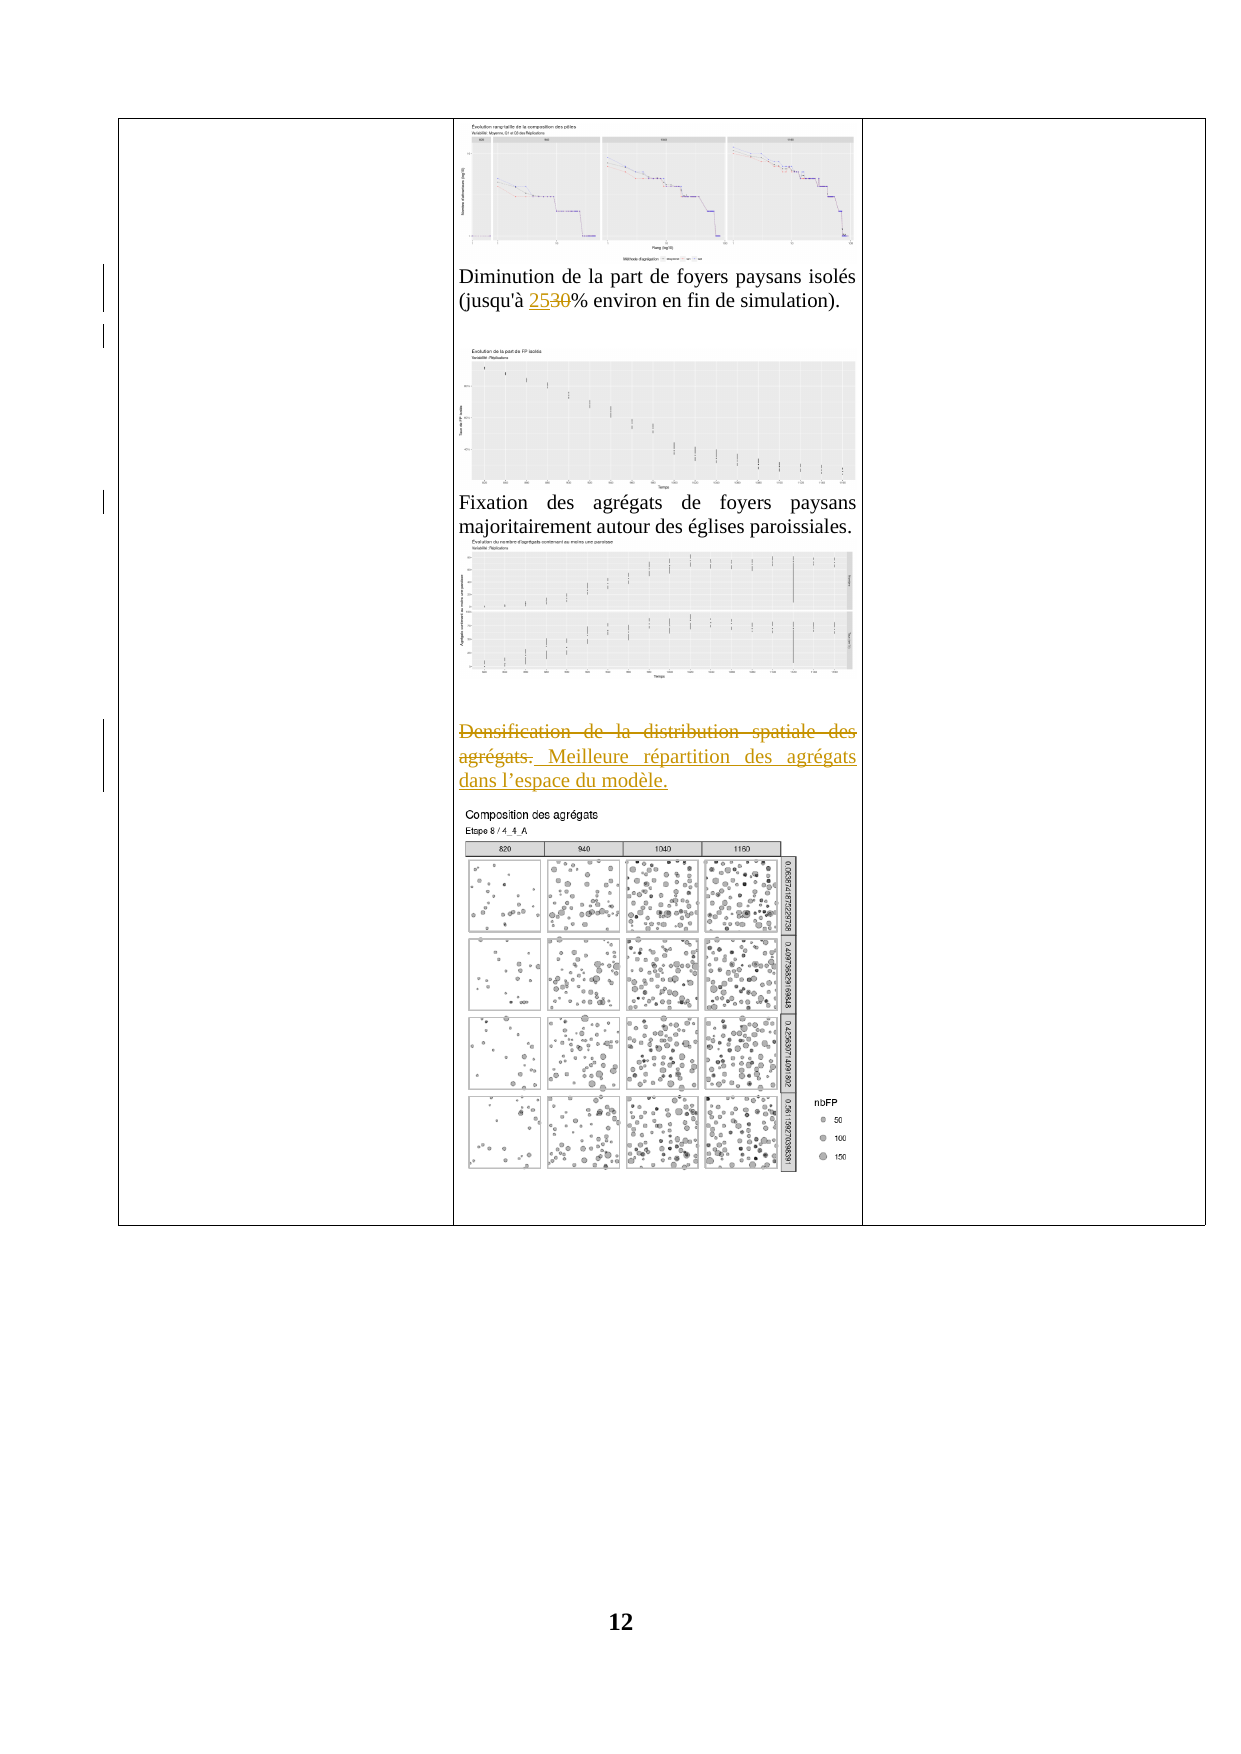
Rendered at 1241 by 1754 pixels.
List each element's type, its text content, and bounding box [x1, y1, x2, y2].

table_cell [119, 119, 453, 1225]
picture [458, 123, 857, 264]
table_cell [863, 119, 1205, 1225]
table_cell Bonne hiérarchisation du système de peuplement au cours du temps. Augmentation du nombre d'agrégats de foyers paysans en cours de simulation, jusqu'à 90 agrégats environ en l'an 1000, puis augmentation très lente Polarisation du système de peuplement (augmentation du nombre de pôles et hiérarchisation de la taille des pôles). Diminution de la part de foyers paysans isolés (jusqu'à 25% environ en fin de simulation). Fixation des agrégats de foyers paysans majoritairement autour des églises paroissiales. Meilleure répartition des agrégats dans l’espace du modèle. [454, 679, 862, 1225]
picture [458, 348, 857, 490]
picture [458, 792, 857, 1191]
table_cell Bonne hiérarchisation du système de peuplement au cours du temps. Augmentation du nombre d'agrégats de foyers paysans en cours de simulation, jusqu'à 90 agrégats environ en l'an 1000, puis augmentation très lente Polarisation du système de peuplement (augmentation du nombre de pôles et hiérarchisation de la taille des pôles). Diminution de la part de foyers paysans isolés (jusqu'à 25% environ en fin de simulation). Fixation des agrégats de foyers paysans majoritairement autour des églises paroissiales. Meilleure répartition des agrégats dans l’espace du modèle. [454, 119, 862, 348]
picture [458, 538, 857, 679]
table_cell Bonne hiérarchisation du système de peuplement au cours du temps. Augmentation du nombre d'agrégats de foyers paysans en cours de simulation, jusqu'à 90 agrégats environ en l'an 1000, puis augmentation très lente Polarisation du système de peuplement (augmentation du nombre de pôles et hiérarchisation de la taille des pôles). Diminution de la part de foyers paysans isolés (jusqu'à 25% environ en fin de simulation). Fixation des agrégats de foyers paysans majoritairement autour des églises paroissiales. Meilleure répartition des agrégats dans l’espace du modèle. [454, 490, 862, 678]
